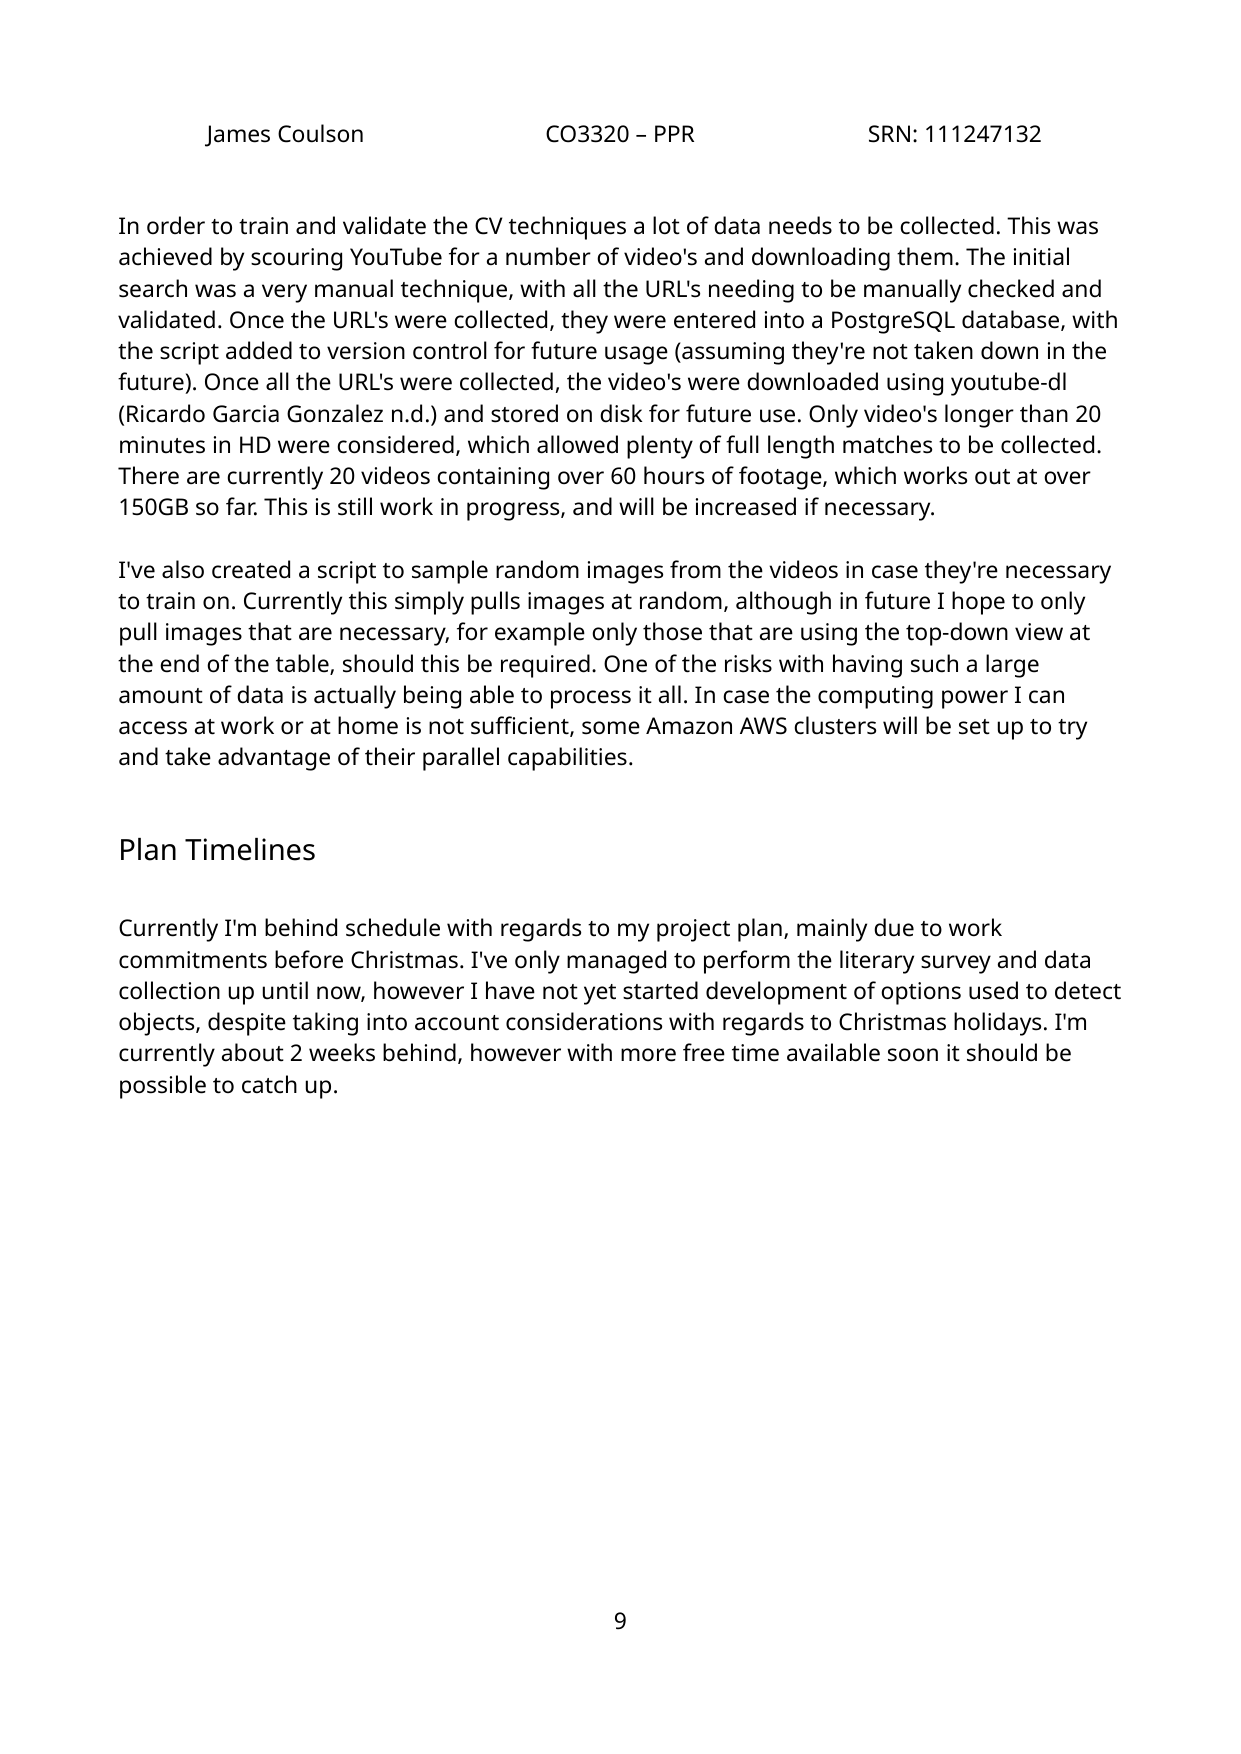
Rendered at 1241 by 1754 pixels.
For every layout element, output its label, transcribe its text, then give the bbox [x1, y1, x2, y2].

text Currently I'm behind schedule with regards to my project plan, mainly due to work commitments before Christmas. I've only managed to perform the literary survey and data collection up until now, however I have not yet started development of options used to detect objects, despite taking into account considerations with regards to Christmas holidays. I'm currently about 2 weeks behind, however with more free time available soon it should be possible to catch up. [118, 912, 1122, 1100]
text In order to train and validate the CV techniques a lot of data needs to be collected. This was achieved by scouring YouTube for a number of video's and downloading them. The initial search was a very manual technique, with all the URL's needing to be manually checked and validated. Once the URL's were collected, they were entered into a PostgreSQL database, with the script added to version control for future usage (assuming they're not taken down in the future). Once all the URL's were collected, the video's were downloaded using youtube-dl (Ricardo Garcia Gonzalez n.d.)⁠ and stored on disk for future use. Only video's longer than 20 minutes in HD were considered, which allowed plenty of full length matches to be collected. There are currently 20 videos containing over 60 hours of footage, which works out at over 150GB so far. This is still work in progress, and will be increased if necessary. [118, 210, 1122, 523]
subtitle Plan Timelines [118, 829, 1122, 868]
text I've also created a script to sample random images from the videos in case they're necessary to train on. Currently this simply pulls images at random, although in future I hope to only pull images that are necessary, for example only those that are using the top-down view at the end of the table, should this be required. One of the risks with having such a large amount of data is actually being able to process it all. In case the computing power I can access at work or at home is not sufficient, some Amazon AWS clusters will be set up to try and take advantage of their parallel capabilities. [118, 554, 1122, 773]
